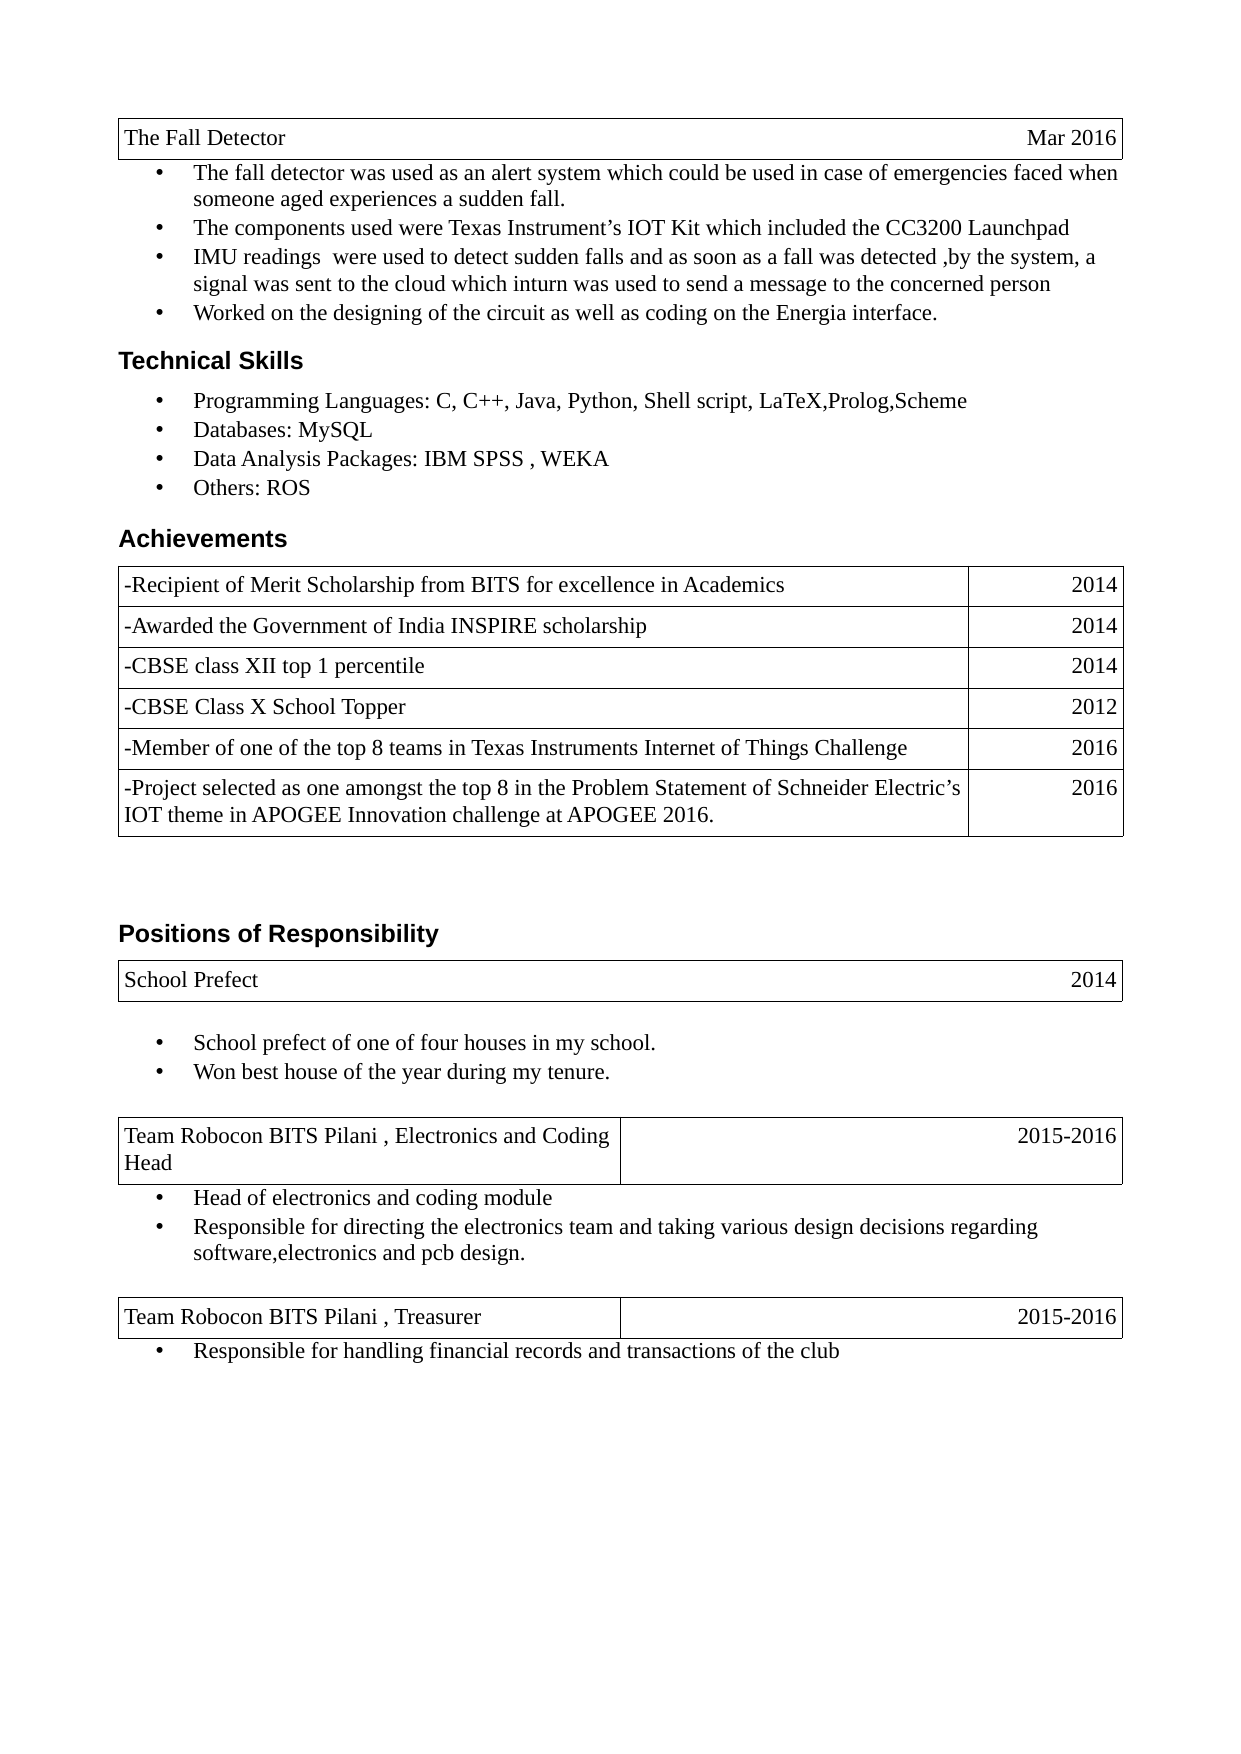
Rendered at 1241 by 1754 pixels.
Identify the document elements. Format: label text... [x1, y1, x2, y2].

table_header 2014 [969, 567, 1123, 606]
table_header The Fall Detector [119, 119, 620, 159]
list Responsible for directing the electronics team and taking various design decisions regarding software,electronics and pcb design. [156, 1213, 1122, 1265]
list IMU readings were used to detect sudden falls and as soon as a fall was detected ,by the system, a signal was sent to the cloud which inturn was used to send a message to the concerned person [156, 243, 1122, 296]
list Head of electronics and coding module [156, 1185, 1122, 1210]
table_header School Prefect [119, 961, 620, 1001]
table_header 2014 [620, 961, 1122, 1001]
table_header 2015-2016 [621, 1298, 1122, 1337]
subtitle Positions of Responsibility [118, 919, 1122, 947]
table_cell 2012 [969, 689, 1123, 728]
table_header -Recipient of Merit­ Scholarship from BITS for excellence in Academics [119, 567, 968, 606]
table_cell -Member of one of the top 8 teams in Texas Instruments Internet of Things Challenge [119, 729, 968, 769]
table_header Mar 2016 [620, 119, 1122, 159]
list The components used were Texas Instrument’s IOT Kit which included the CC3200 Launchpad [156, 214, 1122, 241]
table_cell -Awarded the Government of India INSPIRE scholarship [119, 607, 968, 647]
table_cell 2014 [969, 607, 1123, 647]
table_cell -Project selected as one amongst the top 8 in the Problem Statement of Schneider Electric’s IOT theme in APOGEE Innovation challenge at APOGEE 2016. [119, 770, 968, 836]
list Others: ROS [156, 474, 1122, 501]
table_cell 2016 [969, 770, 1123, 836]
table_cell -CBSE class XII top 1 percentile [119, 648, 968, 687]
list School prefect of one of four houses in my school. [156, 1029, 1122, 1056]
list Databases: MySQL [156, 416, 1122, 443]
list Won best house of the year during my tenure. [156, 1058, 1122, 1085]
list Worked on the designing of the circuit as well as coding on the Energia interface. [156, 299, 1122, 325]
list Data Analysis Packages: IBM SPSS , WEKA [156, 445, 1122, 472]
table_cell 2016 [969, 729, 1123, 769]
table_header Team Robocon BITS Pilani , Electronics and Coding Head [119, 1118, 620, 1183]
list Programming Languages: C, C++, Java, Python, Shell script, LaTeX,Prolog,Scheme [156, 387, 1122, 413]
table_cell 2014 [969, 648, 1123, 687]
subtitle Achievements [118, 524, 1122, 553]
list The fall detector was used as an alert system which could be used in case of emergencies faced when someone aged experiences a sudden fall. [156, 160, 1122, 212]
table_header Team Robocon BITS Pilani , Treasurer [119, 1298, 620, 1337]
list Responsible for handling financial records and transactions of the club [156, 1339, 1122, 1364]
subtitle Technical Skills [118, 346, 1122, 375]
table_header 2015-2016 [621, 1118, 1122, 1183]
table_cell -CBSE Class X School Topper [119, 689, 968, 728]
